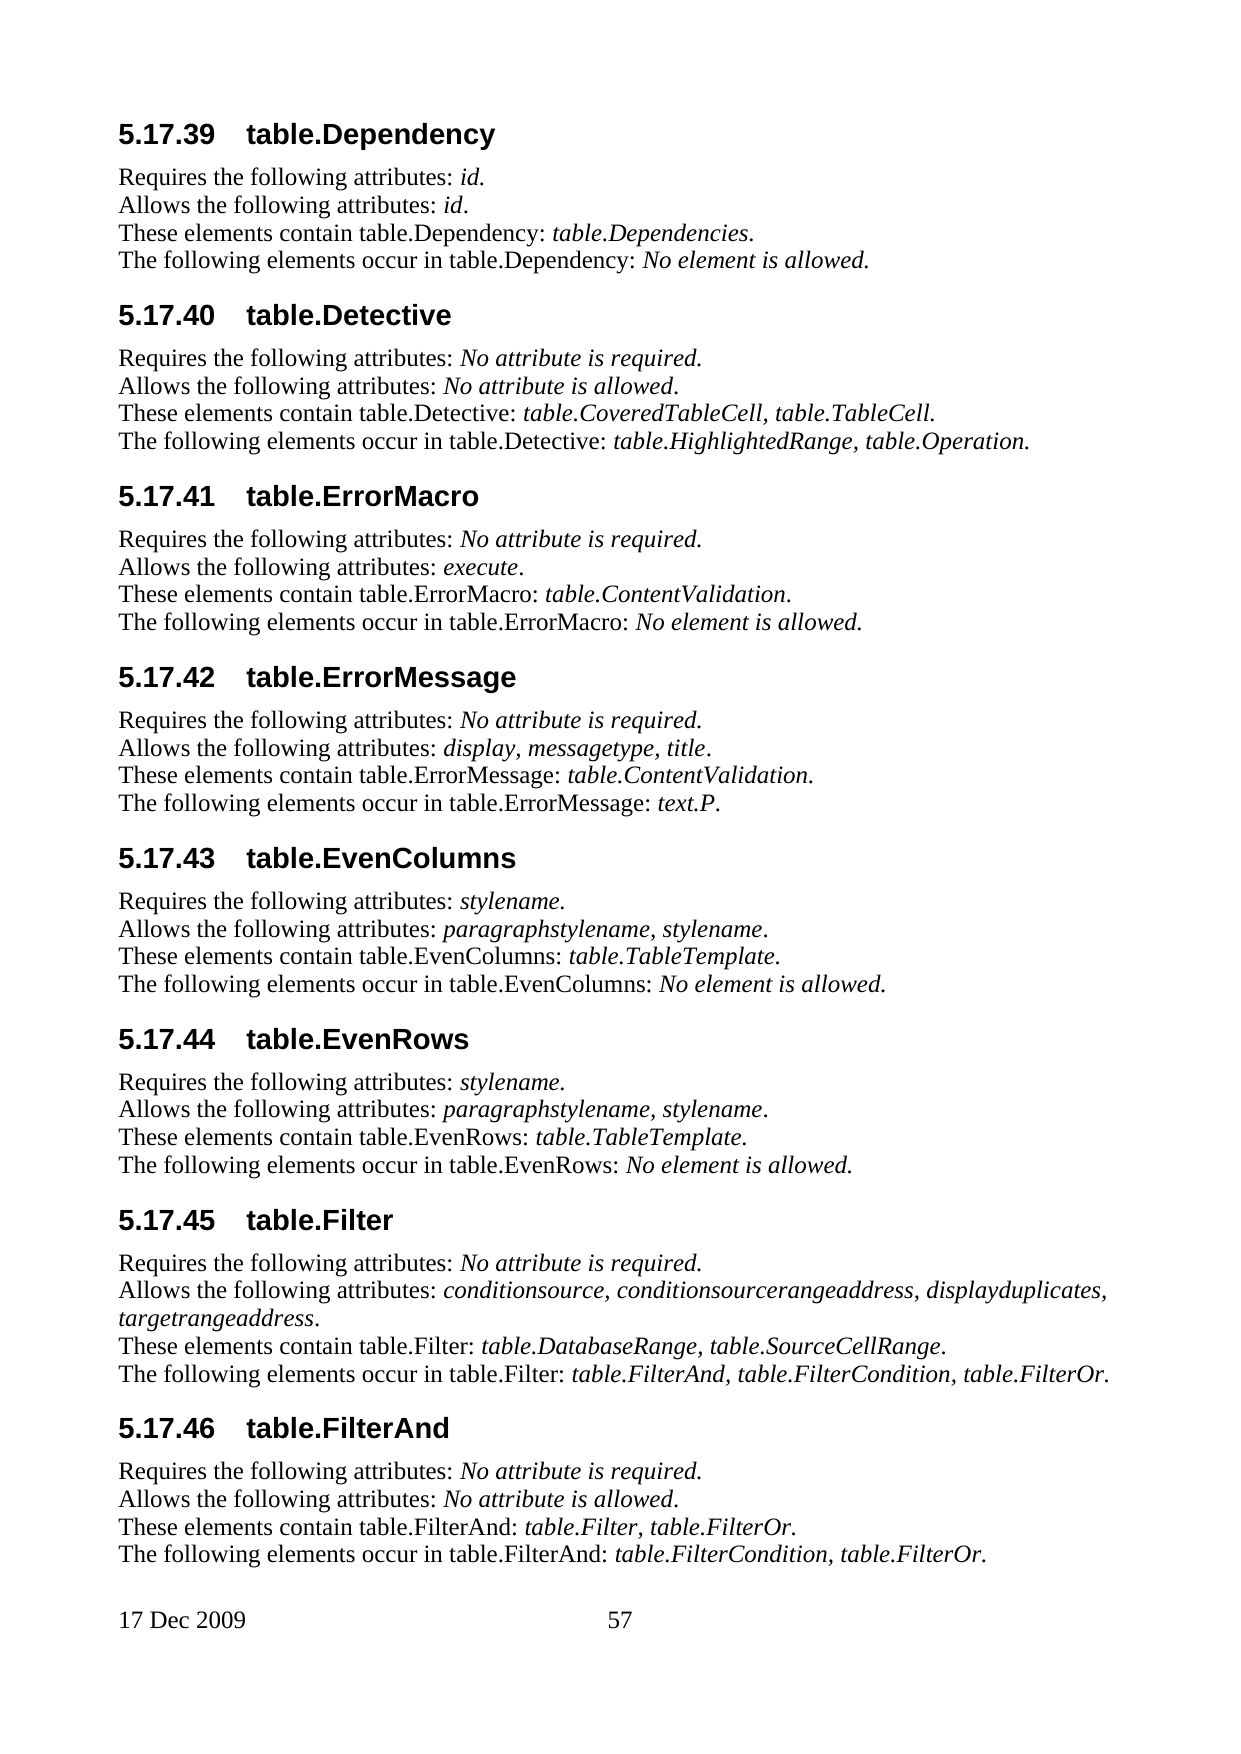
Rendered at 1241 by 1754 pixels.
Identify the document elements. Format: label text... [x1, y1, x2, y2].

text Requires the following attributes: No attribute is required. [118, 344, 1122, 372]
text Allows the following attributes: execute. [118, 553, 1122, 581]
text The following elements occur in table.ErrorMacro: No element is allowed. [118, 608, 1122, 636]
text Allows the following attributes: paragraphstylename, stylename. [118, 915, 1122, 942]
text These elements contain table.ErrorMacro: table.ContentValidation. [118, 581, 1122, 608]
subtitle table.EvenRows [118, 1023, 1122, 1055]
text These elements contain table.ErrorMessage: table.ContentValidation. [118, 761, 1122, 789]
text Allows the following attributes: paragraphstylename, stylename. [118, 1096, 1122, 1123]
text These elements contain table.EvenRows: table.TableTemplate. [118, 1123, 1122, 1151]
text The following elements occur in table.EvenRows: No element is allowed. [118, 1151, 1122, 1179]
subtitle table.Detective [118, 299, 1122, 332]
subtitle table.EvenColumns [118, 842, 1122, 874]
text Requires the following attributes: stylename. [118, 887, 1122, 915]
text These elements contain table.FilterAnd: table.Filter, table.FilterOr. [118, 1513, 1122, 1541]
subtitle table.Filter [118, 1204, 1122, 1236]
text The following elements occur in table.FilterAnd: table.FilterCondition, table.FilterOr. [118, 1541, 1122, 1568]
text These elements contain table.Dependency: table.Dependencies. [118, 219, 1122, 246]
text The following elements occur in table.Detective: table.HighlightedRange, table.Operation. [118, 427, 1122, 455]
text Allows the following attributes: No attribute is allowed. [118, 1485, 1122, 1513]
subtitle table.ErrorMacro [118, 480, 1122, 513]
text Allows the following attributes: conditionsource, conditionsourcerangeaddress, displayduplicates, targetrangeaddress. [118, 1277, 1122, 1332]
text The following elements occur in table.Filter: table.FilterAnd, table.FilterCondition, table.FilterOr. [118, 1360, 1122, 1387]
text The following elements occur in table.Dependency: No element is allowed. [118, 246, 1122, 274]
text Requires the following attributes: id. [118, 163, 1122, 191]
subtitle table.Dependency [118, 118, 1122, 151]
text Requires the following attributes: No attribute is required. [118, 525, 1122, 553]
text These elements contain table.EvenColumns: table.TableTemplate. [118, 942, 1122, 970]
text Allows the following attributes: No attribute is allowed. [118, 372, 1122, 399]
subtitle table.FilterAnd [118, 1412, 1122, 1445]
text The following elements occur in table.EvenColumns: No element is allowed. [118, 970, 1122, 998]
text Requires the following attributes: No attribute is required. [118, 1249, 1122, 1277]
text The following elements occur in table.ErrorMessage: text.P. [118, 789, 1122, 817]
text Allows the following attributes: id. [118, 191, 1122, 219]
text These elements contain table.Filter: table.DatabaseRange, table.SourceCellRange. [118, 1332, 1122, 1360]
text These elements contain table.Detective: table.CoveredTableCell, table.TableCell. [118, 399, 1122, 427]
text Requires the following attributes: No attribute is required. [118, 1457, 1122, 1485]
text Requires the following attributes: No attribute is required. [118, 706, 1122, 734]
subtitle table.ErrorMessage [118, 661, 1122, 693]
text Allows the following attributes: display, messagetype, title. [118, 734, 1122, 761]
text Requires the following attributes: stylename. [118, 1068, 1122, 1096]
